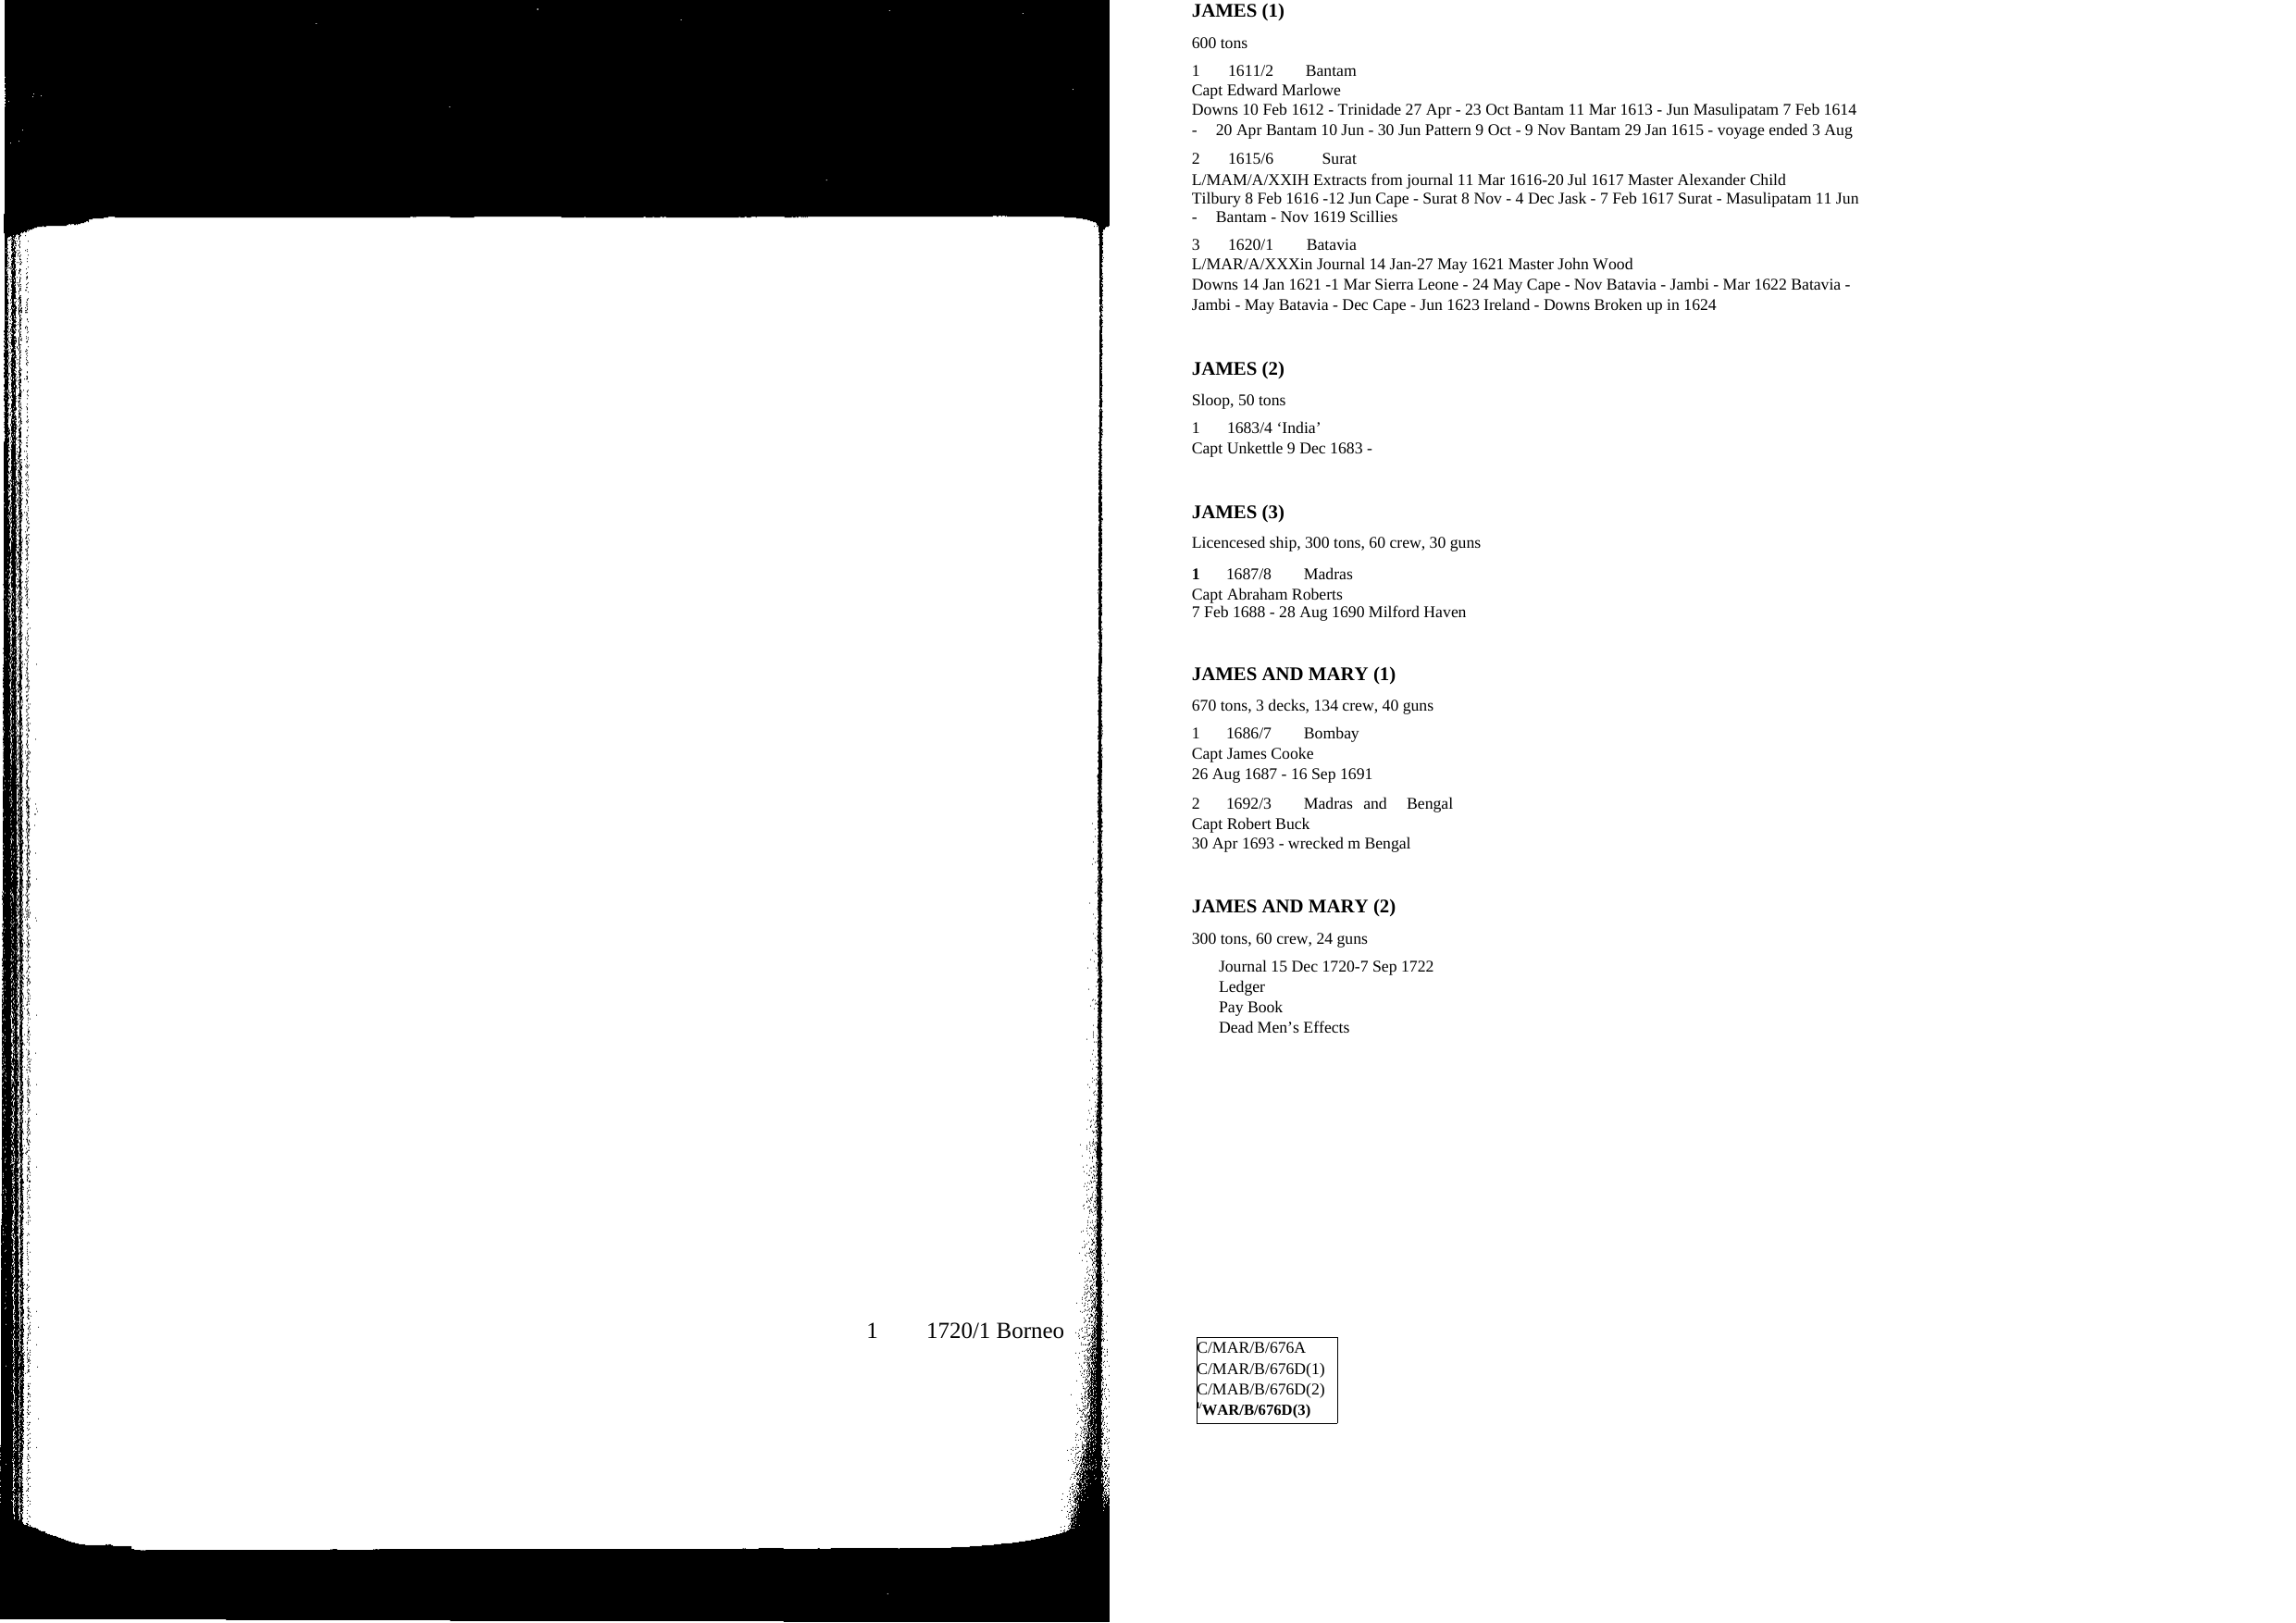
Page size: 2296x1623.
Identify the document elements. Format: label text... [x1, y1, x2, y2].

list 20 Apr Bantam 10 Jun - 30 Jun Pattern 9 Oct - 9 Nov Bantam 29 Jan 1615 - voyage ended 3 Aug [1192, 119, 1893, 139]
text Journal 15 Dec 1720-7 Sep 1722 [1219, 955, 1893, 975]
text Dead Men’s Effects [1219, 1017, 1893, 1037]
text L/MAR/A/XXXin Journal 14 Jan-27 May 1621 Master John Wood [1192, 254, 1893, 274]
text 300 tons, 60 crew, 24 guns [1192, 929, 1893, 948]
text Capt Robert Buck [1192, 813, 1893, 833]
subtitle JAMES (1) [1192, 0, 1893, 21]
list Bantam - Nov 1619 Scillies [1192, 207, 1893, 226]
list 1687/8 Madras [1192, 554, 1893, 586]
text Capt Unkettle 9 Dec 1683 - [1192, 438, 1893, 457]
list 1683/4 ‘India’ [1192, 417, 1893, 438]
list 1692/3 Madras and Bengal [1192, 793, 1893, 813]
list 1620/1 Batavia [1192, 233, 1893, 254]
text 30 Apr 1693 - wrecked m Bengal [1192, 833, 1893, 853]
subtitle JAMES (3) [1192, 493, 1893, 525]
text Licencesed ship, 300 tons, 60 crew, 30 guns [1192, 525, 1893, 554]
list 1615/6 Surat [1192, 150, 1893, 168]
text 7 Feb 1688 - 28 Aug 1690 Milford Haven [1192, 603, 1893, 622]
text L/MAM/A/XXIH Extracts from journal 11 Mar 1616-20 Jul 1617 Master Alexander Child [1192, 168, 1893, 190]
text Downs 10 Feb 1612 - Trinidade 27 Apr - 23 Oct Bantam 11 Mar 1613 - Jun Masulipatam 7 Feb 1614 [1192, 100, 1893, 119]
text 600 tons [1192, 33, 1893, 52]
text C/MAR/B/676A C/MAR/B/676D(1) C/MAB/B/676D(2) [1198, 1338, 1337, 1399]
text Tilbury 8 Feb 1616 -12 Jun Cape - Surat 8 Nov - 4 Dec Jask - 7 Feb 1617 Surat - Masulipatam 11 Jun [1192, 190, 1893, 207]
subtitle JAMES (2) [1192, 357, 1893, 378]
text 670 tons, 3 decks, 134 crew, 40 guns [1192, 697, 1893, 715]
text Capt Abraham Roberts [1192, 586, 1893, 603]
text Sloop, 50 tons [1192, 391, 1893, 409]
text l/WAR/B/676D(3) [1198, 1399, 1337, 1419]
picture [0, 0, 1110, 1622]
text Capt Edward Marlowe [1192, 80, 1893, 100]
text Downs 14 Jan 1621 -1 Mar Sierra Leone - 24 May Cape - Nov Batavia - Jambi - Mar 1622 Batavia - Jambi - May Batavia - Dec Cape - Jun 1623 Ireland - Downs Broken up in 1624 [1192, 274, 1893, 314]
subtitle JAMES AND MARY (2) [1192, 896, 1893, 917]
text Pay Book [1219, 997, 1893, 1017]
text Ledger [1219, 975, 1893, 997]
text 26 Aug 1687 - 16 Sep 1691 [1192, 763, 1893, 784]
list 1686/7 Bombay [1192, 723, 1893, 743]
list 1611/2 Bantam [1192, 60, 1893, 80]
subtitle JAMES AND MARY (1) [1192, 663, 1893, 685]
text Capt James Cooke [1192, 743, 1893, 763]
